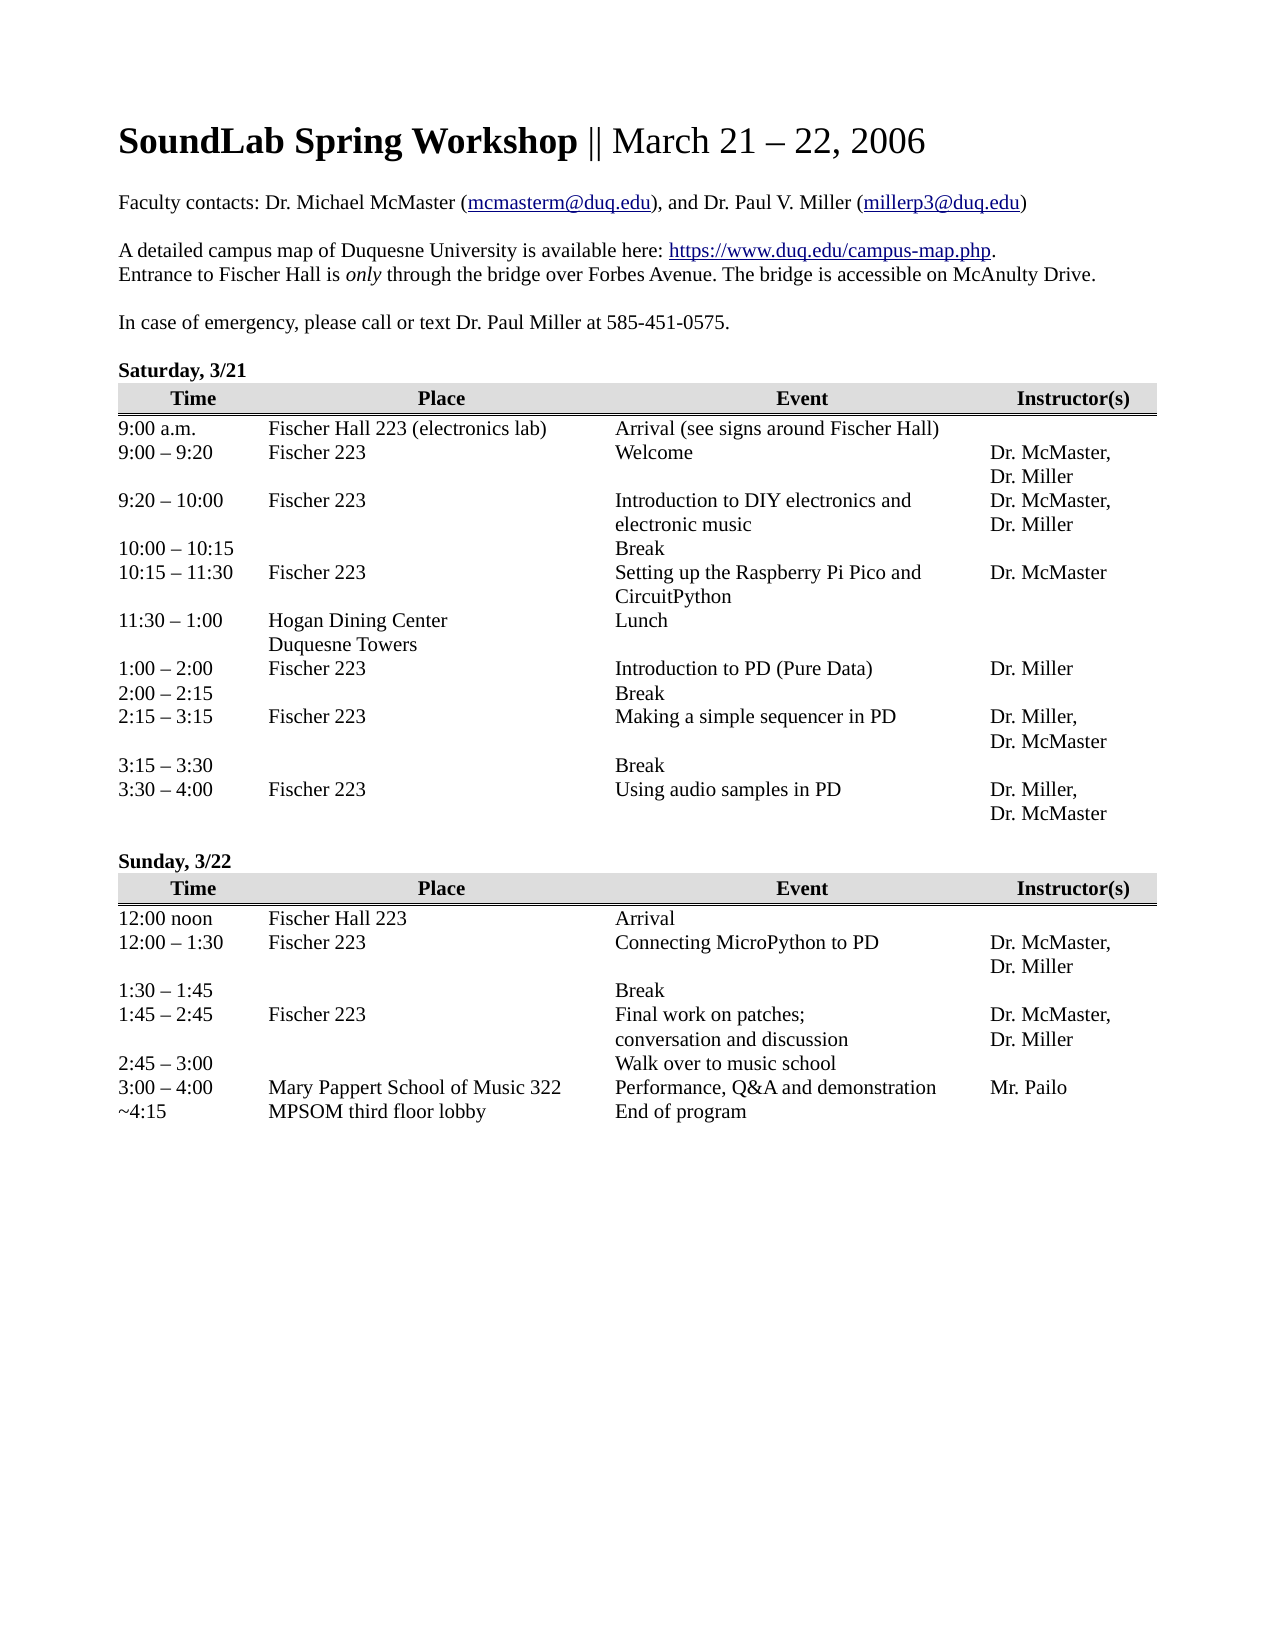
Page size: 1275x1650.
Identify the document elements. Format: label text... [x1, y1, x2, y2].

text Sunday, 3/22 [118, 849, 1157, 873]
table_cell Introduction to DIY electronics and electronic music [615, 488, 990, 536]
table_cell Mary Pappert School of Music 322 [268, 1075, 615, 1099]
table_header Event [615, 873, 990, 903]
table_cell Dr. McMaster, Dr. Miller [990, 488, 1157, 536]
table_cell Fischer Hall 223 (electronics lab) [268, 416, 615, 440]
table_cell 9:00 – 9:20 [118, 440, 268, 488]
table_cell 1:30 – 1:45 [118, 978, 268, 1002]
table_cell [990, 608, 1157, 656]
table_cell Fischer Hall 223 [268, 906, 615, 930]
table_cell Arrival [615, 906, 990, 930]
table_cell Break [615, 536, 990, 560]
table_cell [268, 680, 615, 704]
table_cell Fischer 223 [268, 705, 615, 753]
table_cell Lunch [615, 608, 990, 656]
table_cell MPSOM third floor lobby [268, 1099, 615, 1123]
table_cell [268, 536, 615, 560]
table_cell Break [615, 753, 990, 777]
table_cell 3:15 – 3:30 [118, 753, 268, 777]
table_cell Dr. Miller, Dr. McMaster [990, 705, 1157, 753]
table_cell 12:00 noon [118, 906, 268, 930]
table_header Event [615, 383, 990, 413]
table_cell End of program [615, 1099, 990, 1123]
table_header Instructor(s) [990, 383, 1157, 413]
table_cell Setting up the Raspberry Pi Pico and CircuitPython [615, 560, 990, 608]
table_cell 10:15 – 11:30 [118, 560, 268, 608]
text In case of emergency, please call or text Dr. Paul Miller at 585-451-0575. [118, 310, 1157, 334]
table_cell Making a simple sequencer in PD [615, 705, 990, 753]
table_cell Fischer 223 [268, 656, 615, 680]
table_cell 2:00 – 2:15 [118, 680, 268, 704]
table_cell 1:45 – 2:45 [118, 1003, 268, 1051]
table_cell Dr. Miller, Dr. McMaster [990, 777, 1157, 825]
table_cell 9:20 – 10:00 [118, 488, 268, 536]
table_cell 3:00 – 4:00 [118, 1075, 268, 1099]
table_cell Fischer 223 [268, 560, 615, 608]
text Faculty contacts: Dr. Michael McMaster (mcmasterm@duq.edu), and Dr. Paul V. Miller (millerp3@duq.edu) [118, 190, 1157, 214]
text SoundLab Spring Workshop || March 21 – 22, 2006 [118, 118, 1157, 161]
table_cell [268, 1051, 615, 1074]
table_cell Mr. Pailo [990, 1075, 1157, 1099]
table_cell ~4:15 [118, 1099, 268, 1123]
table_cell 11:30 – 1:00 [118, 608, 268, 656]
table_cell Hogan Dining Center Duquesne Towers [268, 608, 615, 656]
table_cell Introduction to PD (Pure Data) [615, 656, 990, 680]
table_cell Final work on patches; conversation and discussion [615, 1003, 990, 1051]
table_cell [990, 680, 1157, 704]
table_cell Fischer 223 [268, 488, 615, 536]
table_cell Dr. McMaster, Dr. Miller [990, 930, 1157, 978]
table_cell 10:00 – 10:15 [118, 536, 268, 560]
table_cell 3:30 – 4:00 [118, 777, 268, 825]
table_cell Dr. Miller [990, 656, 1157, 680]
table_cell 2:15 – 3:15 [118, 705, 268, 753]
table_cell Walk over to music school [615, 1051, 990, 1074]
table_cell 12:00 – 1:30 [118, 930, 268, 978]
table_cell Dr. McMaster, Dr. Miller [990, 440, 1157, 488]
table_cell [990, 416, 1157, 440]
table_cell Performance, Q&A and demonstration [615, 1075, 990, 1099]
text A detailed campus map of Duquesne University is available here: https://www.duq.edu/campus-map.php. [118, 238, 1157, 262]
table_cell [990, 978, 1157, 1002]
table_cell 1:00 – 2:00 [118, 656, 268, 680]
table_cell Fischer 223 [268, 777, 615, 825]
table_cell Dr. McMaster [990, 560, 1157, 608]
table_cell Arrival (see signs around Fischer Hall) [615, 416, 990, 440]
table_cell Fischer 223 [268, 440, 615, 488]
table_cell [990, 906, 1157, 930]
table_cell [268, 978, 615, 1002]
table_cell 9:00 a.m. [118, 416, 268, 440]
table_cell Welcome [615, 440, 990, 488]
table_header Time [118, 873, 268, 903]
table_cell [990, 1051, 1157, 1074]
text Entrance to Fischer Hall is only through the bridge over Forbes Avenue. The bridge is accessible on McAnulty Drive. [118, 262, 1157, 286]
table_cell Fischer 223 [268, 930, 615, 978]
table_cell [990, 753, 1157, 777]
table_cell Connecting MicroPython to PD [615, 930, 990, 978]
table_header Place [268, 873, 615, 903]
table_cell Break [615, 680, 990, 704]
table_cell [990, 1099, 1157, 1123]
table_cell Using audio samples in PD [615, 777, 990, 825]
table_cell Break [615, 978, 990, 1002]
table_cell Fischer 223 [268, 1003, 615, 1051]
table_cell 2:45 – 3:00 [118, 1051, 268, 1074]
table_cell [990, 536, 1157, 560]
table_cell [268, 753, 615, 777]
text Saturday, 3/21 [118, 358, 1157, 382]
table_header Place [268, 383, 615, 413]
table_cell Dr. McMaster, Dr. Miller [990, 1003, 1157, 1051]
table_header Time [118, 383, 268, 413]
table_header Instructor(s) [990, 873, 1157, 903]
